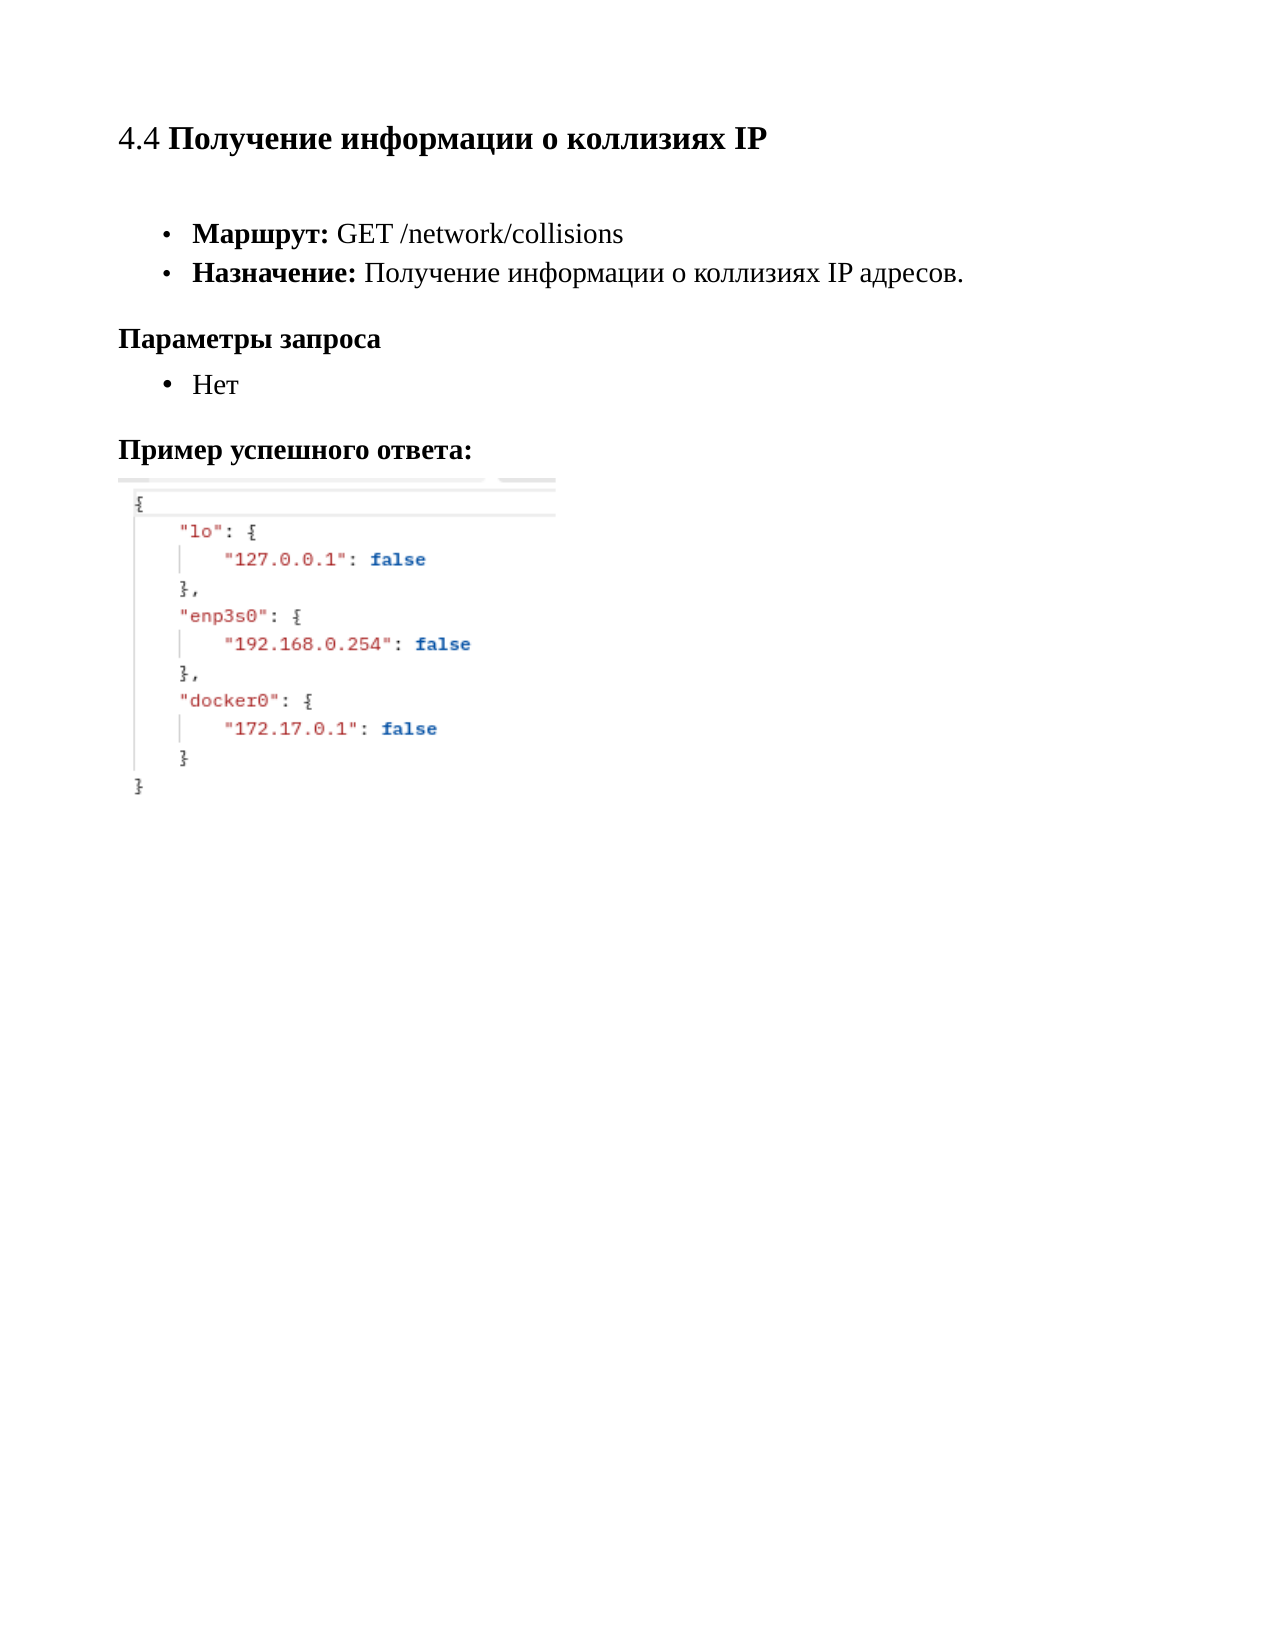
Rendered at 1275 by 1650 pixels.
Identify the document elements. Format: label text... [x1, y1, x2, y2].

subtitle Параметры запроса [118, 321, 1157, 354]
subtitle Пример успешного ответа: [118, 432, 1157, 466]
subtitle 4.4 Получение информации о коллизиях IP [118, 118, 1157, 156]
list Маршрут: GET /network/collisions [162, 217, 1157, 250]
list Нет [162, 367, 1157, 400]
picture [118, 478, 556, 804]
list Назначение: Получение информации о коллизиях IP адресов. [162, 255, 1157, 289]
